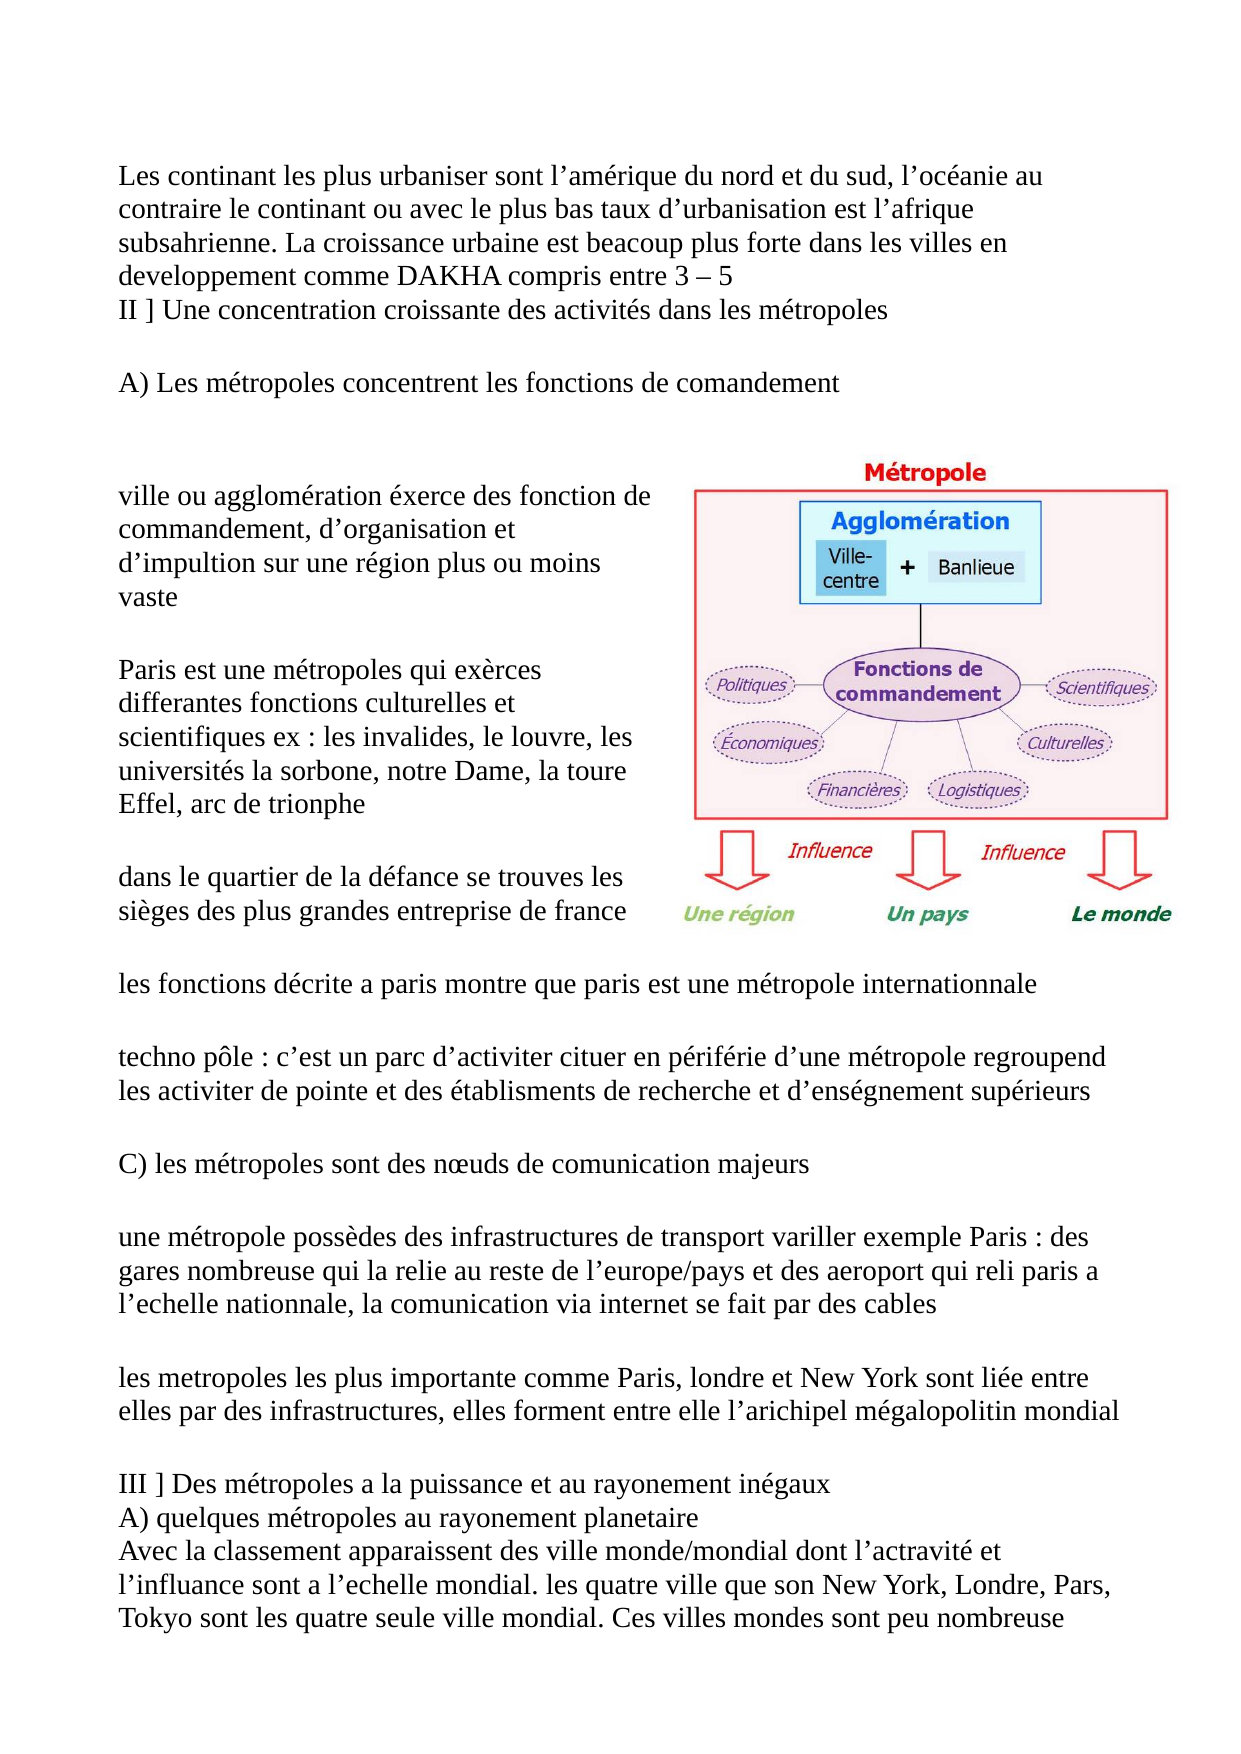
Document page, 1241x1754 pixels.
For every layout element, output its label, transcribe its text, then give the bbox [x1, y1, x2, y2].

text commandement, d’organisation et d’impultion sur une région plus ou moins vaste [118, 512, 652, 612]
text III ] Des métropoles a la puissance et au rayonement inégaux [118, 1466, 1122, 1500]
text ville ou agglomération éxerce des fonction de [118, 478, 652, 512]
text II ] Une concentration croissante des activités dans les métropoles [118, 292, 1122, 326]
text les fonctions décrite a paris montre que paris est une métropole internationnale [118, 966, 1122, 1000]
text Paris est une métropoles qui exèrces differantes fonctions culturelles et scientifiques ex : les invalides, le louvre, les universités la sorbone, notre Dame, la toure Effel, arc de trionphe [118, 652, 652, 820]
text Les continant les plus urbaniser sont l’amérique du nord et du sud, l’océanie au contraire le continant ou avec le plus bas taux d’urbanisation est l’afrique subsahrienne. La croissance urbaine est beacoup plus forte dans les villes en developpement comme DAKHA compris entre 3 – 5 [118, 158, 1122, 292]
text Avec la classement apparaissent des ville monde/mondial dont l’actravité et l’influance sont a l’echelle mondial. les quatre ville que son New York, Londre, Pars, Tokyo sont les quatre seule ville mondial. Ces villes mondes sont peu nombreuse [118, 1533, 1122, 1634]
text A) quelques métropoles au rayonement planetaire [118, 1500, 1122, 1533]
picture [652, 454, 1203, 940]
text une métropole possèdes des infrastructures de transport variller exemple Paris : des gares nombreuse qui la relie au reste de l’europe/pays et des aeroport qui reli paris a l’echelle nationnale, la comunication via internet se fait par des cables [118, 1219, 1122, 1320]
text C) les métropoles sont des nœuds de comunication majeurs [118, 1146, 1122, 1180]
text techno pôle : c’est un parc d’activiter cituer en périférie d’une métropole regroupend les activiter de pointe et des établisments de recherche et d’enségnement supérieurs [118, 1039, 1122, 1106]
text les metropoles les plus importante comme Paris, londre et New York sont liée entre elles par des infrastructures, elles forment entre elle l’arichipel mégalopolitin mondial [118, 1360, 1122, 1427]
text A) Les métropoles concentrent les fonctions de comandement [118, 365, 1122, 399]
text dans le quartier de la défance se trouves les sièges des plus grandes entreprise de france [118, 859, 652, 926]
